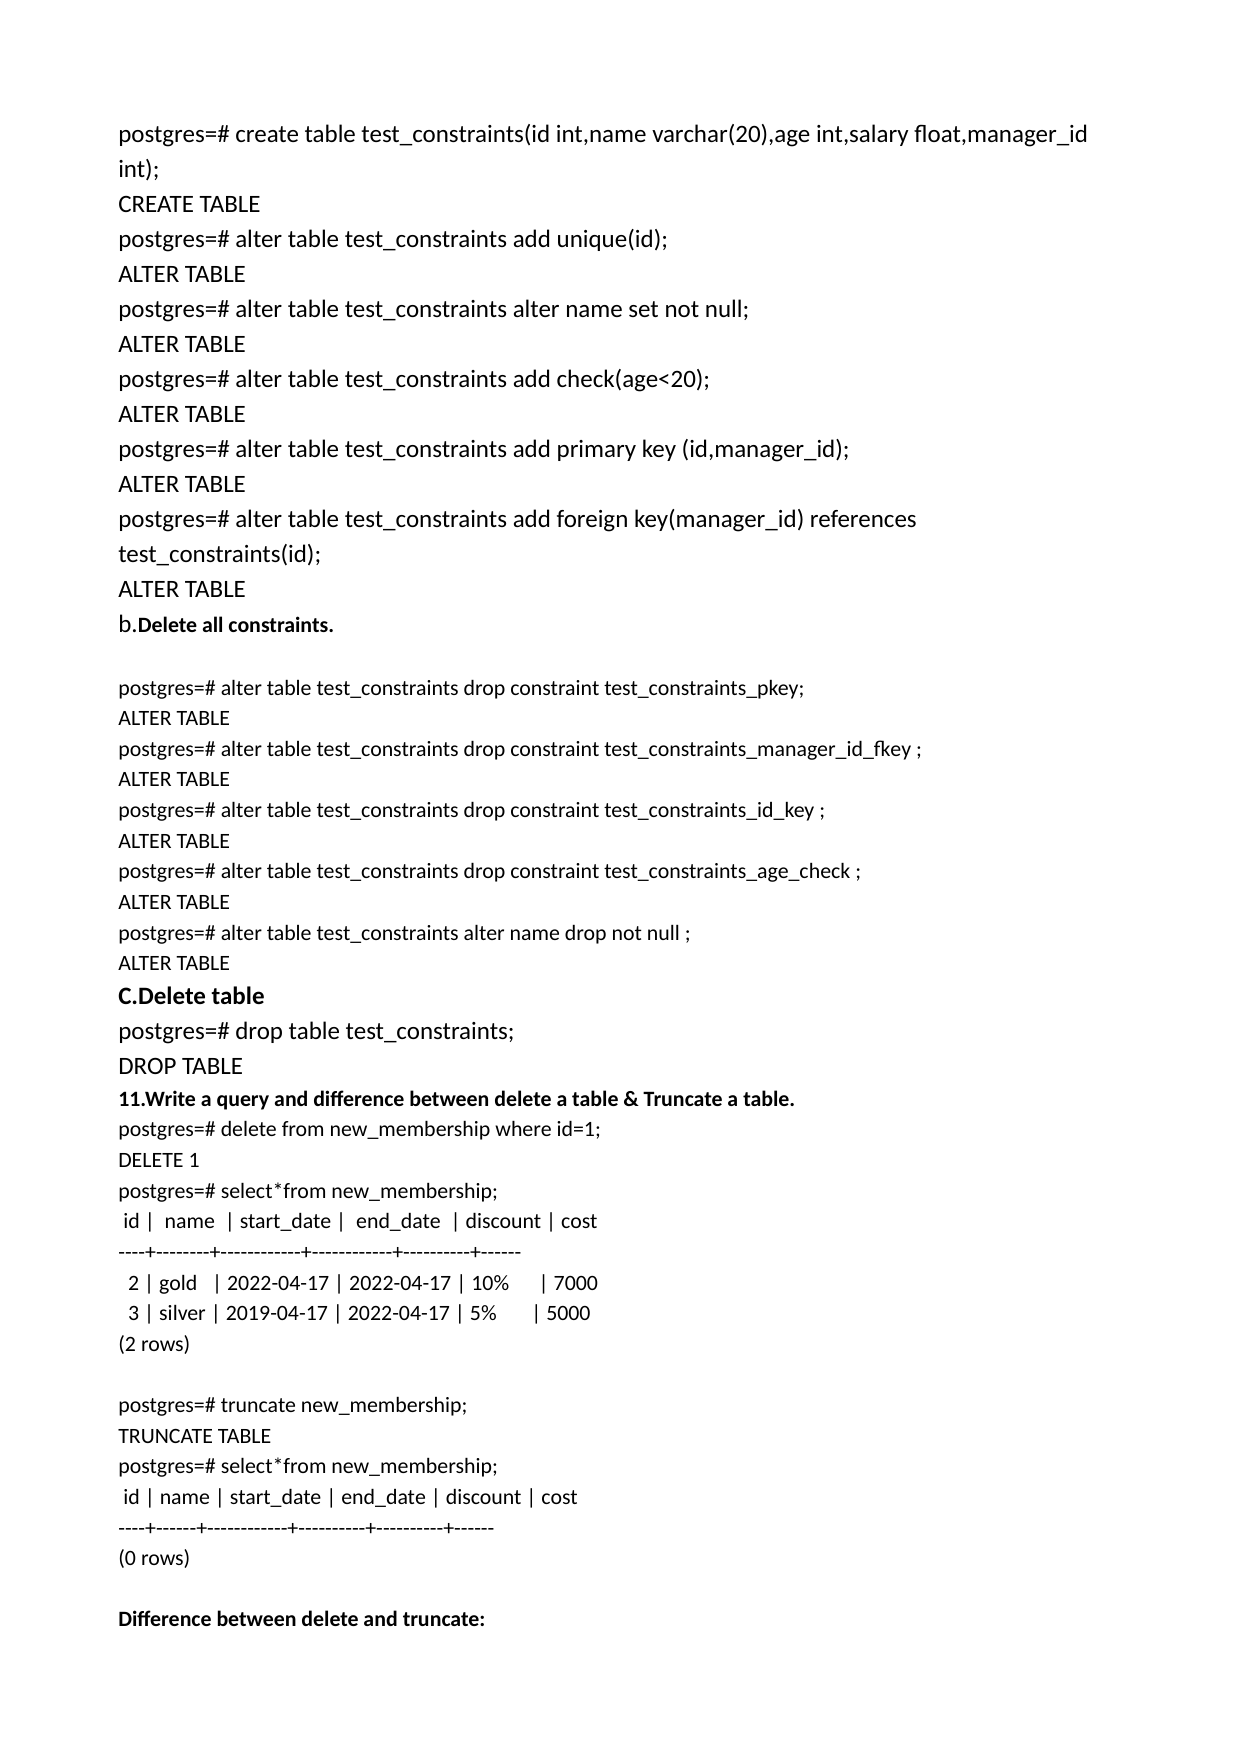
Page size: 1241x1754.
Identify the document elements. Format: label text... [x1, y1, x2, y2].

text postgres=# alter table test_constraints drop constraint test_constraints_age_check ; [118, 857, 1122, 884]
text ALTER TABLE [118, 258, 1122, 289]
text postgres=# select*from new_membership; [118, 1452, 1122, 1479]
text postgres=# alter table test_constraints add primary key (id,manager_id); [118, 433, 1122, 464]
text ALTER TABLE [118, 573, 1122, 604]
text (0 rows) [118, 1544, 1122, 1571]
text postgres=# alter table test_constraints add foreign key(manager_id) references test_constraints(id); [118, 503, 1122, 569]
text postgres=# alter table test_constraints drop constraint test_constraints_id_key ; [118, 796, 1122, 823]
text postgres=# alter table test_constraints add check(age<20); [118, 363, 1122, 394]
text ALTER TABLE [118, 704, 1122, 731]
text ALTER TABLE [118, 888, 1122, 915]
text Difference between delete and truncate: [118, 1606, 1122, 1632]
text postgres=# drop table test_constraints; [118, 1015, 1122, 1046]
text 11.Write a query and difference between delete a table & Truncate a table. [118, 1085, 1122, 1112]
text postgres=# alter table test_constraints alter name set not null; [118, 293, 1122, 324]
text CREATE TABLE [118, 188, 1122, 219]
text ALTER TABLE [118, 827, 1122, 853]
text 2 | gold | 2022-04-17 | 2022-04-17 | 10% | 7000 [118, 1269, 1122, 1295]
text DROP TABLE [118, 1050, 1122, 1081]
text postgres=# alter table test_constraints alter name drop not null ; [118, 919, 1122, 945]
text ALTER TABLE [118, 328, 1122, 359]
text postgres=# alter table test_constraints drop constraint test_constraints_manager_id_fkey ; [118, 735, 1122, 762]
text postgres=# alter table test_constraints add unique(id); [118, 223, 1122, 254]
text postgres=# select*from new_membership; [118, 1177, 1122, 1203]
text id | name | start_date | end_date | discount | cost [118, 1483, 1122, 1510]
text postgres=# alter table test_constraints drop constraint test_constraints_pkey; [118, 674, 1122, 700]
text DELETE 1 [118, 1146, 1122, 1173]
text ALTER TABLE [118, 949, 1122, 976]
text ----+--------+------------+------------+----------+------ [118, 1238, 1122, 1265]
text ----+------+------------+----------+----------+------ [118, 1514, 1122, 1540]
text ALTER TABLE [118, 468, 1122, 499]
text id | name | start_date | end_date | discount | cost [118, 1207, 1122, 1234]
text TRUNCATE TABLE [118, 1422, 1122, 1448]
text postgres=# truncate new_membership; [118, 1391, 1122, 1418]
text (2 rows) [118, 1330, 1122, 1357]
text postgres=# delete from new_membership where id=1; [118, 1116, 1122, 1142]
text b.Delete all constraints. [118, 608, 1122, 639]
text postgres=# create table test_constraints(id int,name varchar(20),age int,salary float,manager_id int); [118, 118, 1122, 184]
text C.Delete table [118, 980, 1122, 1011]
text 3 | silver | 2019-04-17 | 2022-04-17 | 5% | 5000 [118, 1299, 1122, 1326]
text ALTER TABLE [118, 398, 1122, 429]
text ALTER TABLE [118, 766, 1122, 792]
